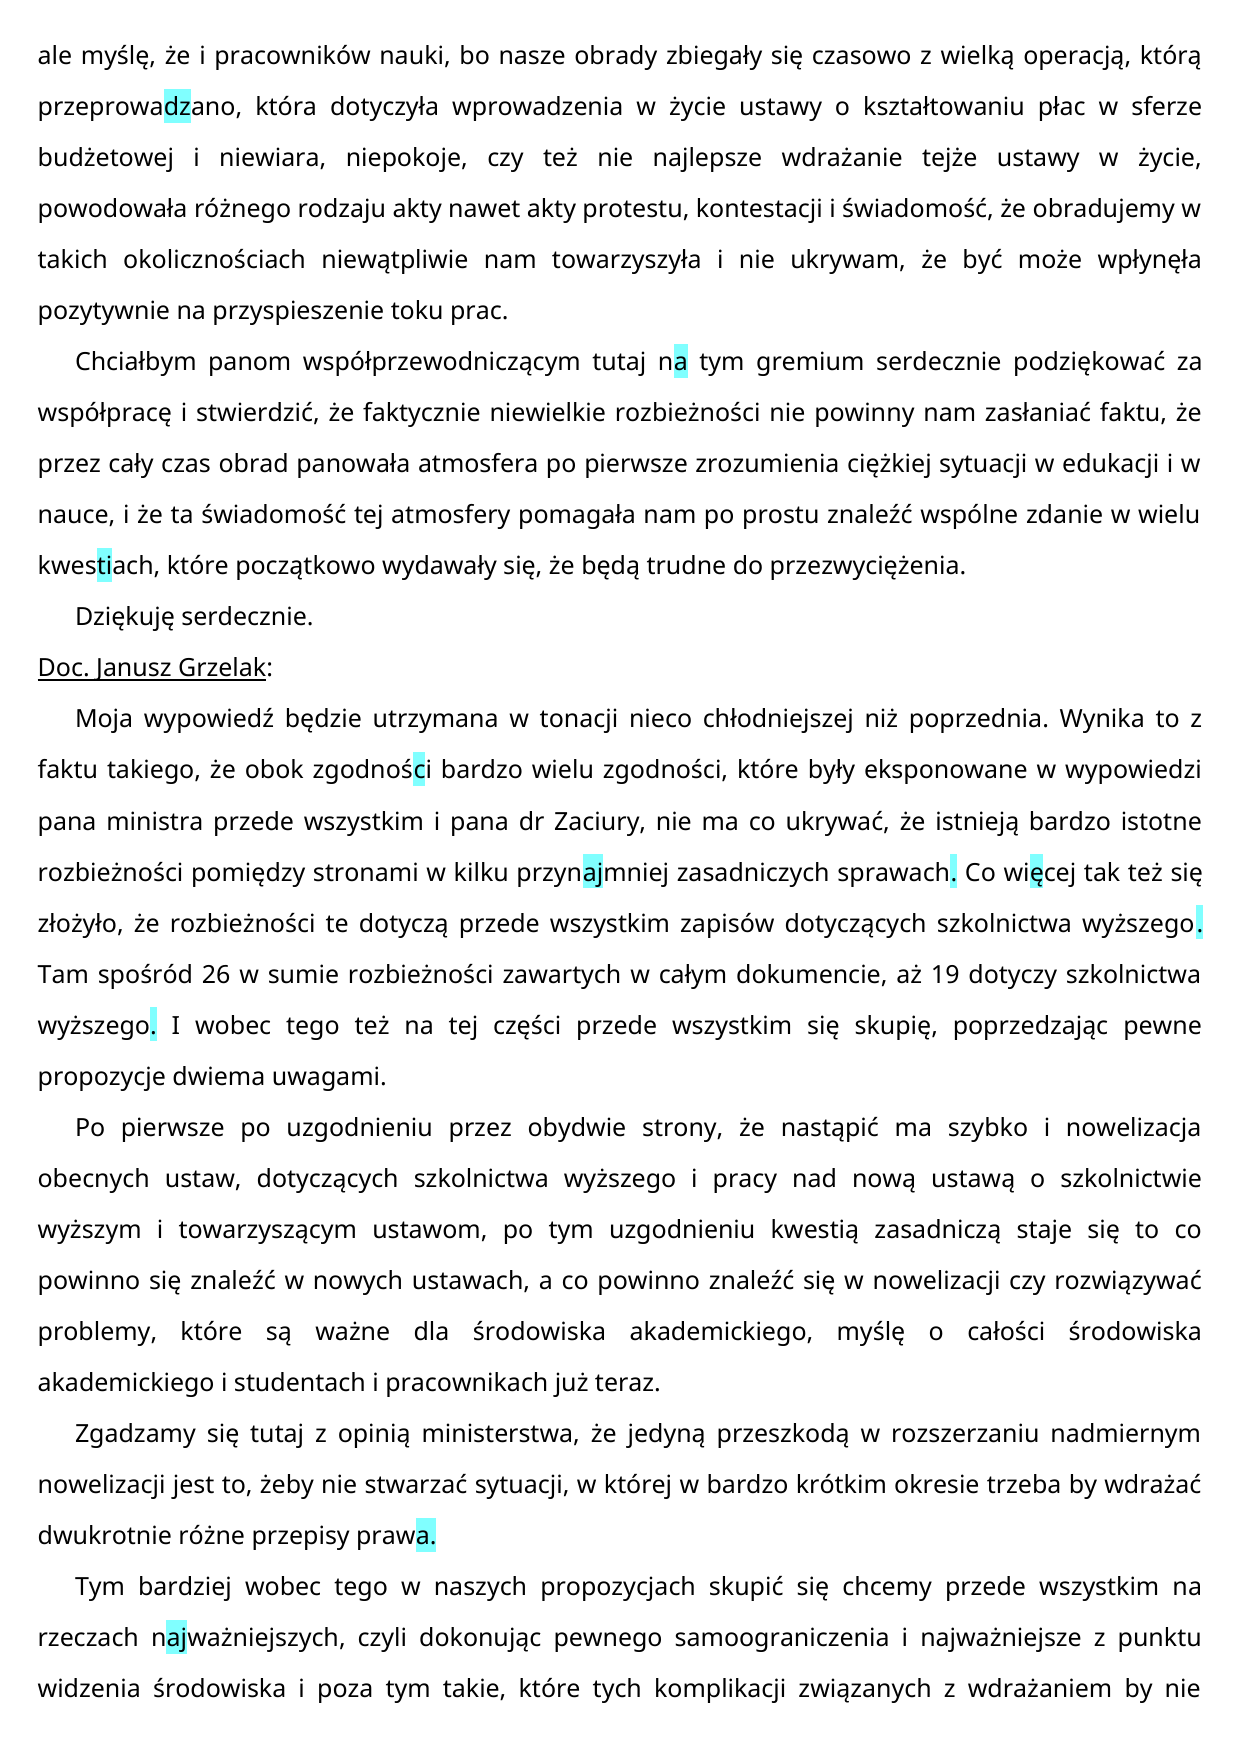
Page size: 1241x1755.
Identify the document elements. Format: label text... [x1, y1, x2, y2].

text ale myślę, że i pracowników nauki, bo nasze obrady zbiegały się czasowo z wielką operacją, którą przeprowadzano, która dotyczyła wprowadzenia w życie ustawy o kształtowaniu płac w sferze budżetowej i niewiara, niepokoje, czy też nie najlepsze wdrażanie tejże ustawy w życie, powodowała różnego rodzaju akty nawet akty protestu, kontestacji i świadomość, że obradujemy w takich okolicznościach niewątpliwie nam towarzyszyła i nie ukrywam, że być może wpłynęła pozytywnie na przyspieszenie toku prac. [37, 37, 1203, 327]
text Doc. Janusz Grzelak: [37, 650, 1203, 684]
text Chciałbym panom współprzewodniczącym tutaj na tym gremium serdecznie podziękować za współpracę i stwierdzić, że faktycznie niewielkie rozbieżności nie powinny nam zasłaniać faktu, że przez cały czas obrad panowała atmosfera po pierwsze zrozumienia ciężkiej sytuacji w edukacji i w nauce, i że ta świadomość tej atmosfery pomagała nam po prostu znaleźć wspólne zdanie w wielu kwestiach, które początkowo wydawały się, że będą trudne do przezwyciężenia. [37, 344, 1203, 582]
text Dziękuję serdecznie. [37, 599, 1203, 633]
text Zgadzamy się tutaj z opinią ministerstwa, że jedyną przeszkodą w rozszerzaniu nadmiernym nowelizacji jest to, żeby nie stwarzać sytuacji, w której w bardzo krótkim okresie trzeba by wdrażać dwukrotnie różne przepisy prawa. [37, 1416, 1203, 1552]
text Moja wypowiedź będzie utrzymana w tonacji nieco chłodniejszej niż poprzednia. Wynika to z faktu takiego, że obok zgodności bardzo wielu zgodności, które były eksponowane w wypowiedzi pana ministra przede wszystkim i pana dr Zaciury, nie ma co ukrywać, że istnieją bardzo istotne rozbieżności pomiędzy stronami w kilku przynajmniej zasadniczych sprawach. Co więcej tak też się złożyło, że rozbieżności te dotyczą przede wszystkim zapisów dotyczących szkolnictwa wyższego. Tam spośród 26 w sumie rozbieżności zawartych w całym dokumencie, aż 19 dotyczy szkolnictwa wyższego. I wobec tego też na tej części przede wszystkim się skupię, poprzedzając pewne propozycje dwiema uwagami. [37, 701, 1203, 1092]
text Tym bardziej wobec tego w naszych propozycjach skupić się chcemy przede wszystkim na rzeczach najważniejszych, czyli dokonując pewnego samoograniczenia i najważniejsze z punktu widzenia środowiska i poza tym takie, które tych komplikacji związanych z wdrażaniem by nie [37, 1569, 1203, 1705]
text Po pierwsze po uzgodnieniu przez obydwie strony, że nastąpić ma szybko i nowelizacja obecnych ustaw, dotyczących szkolnictwa wyższego i pracy nad nową ustawą o szkolnictwie wyższym i towarzyszącym ustawom, po tym uzgodnieniu kwestią zasadniczą staje się to co powinno się znaleźć w nowych ustawach, a co powinno znaleźć się w nowelizacji czy rozwiązywać problemy, które są ważne dla środowiska akademickiego, myślę o całości środowiska akademickiego i studentach i pracownikach już teraz. [37, 1109, 1203, 1399]
